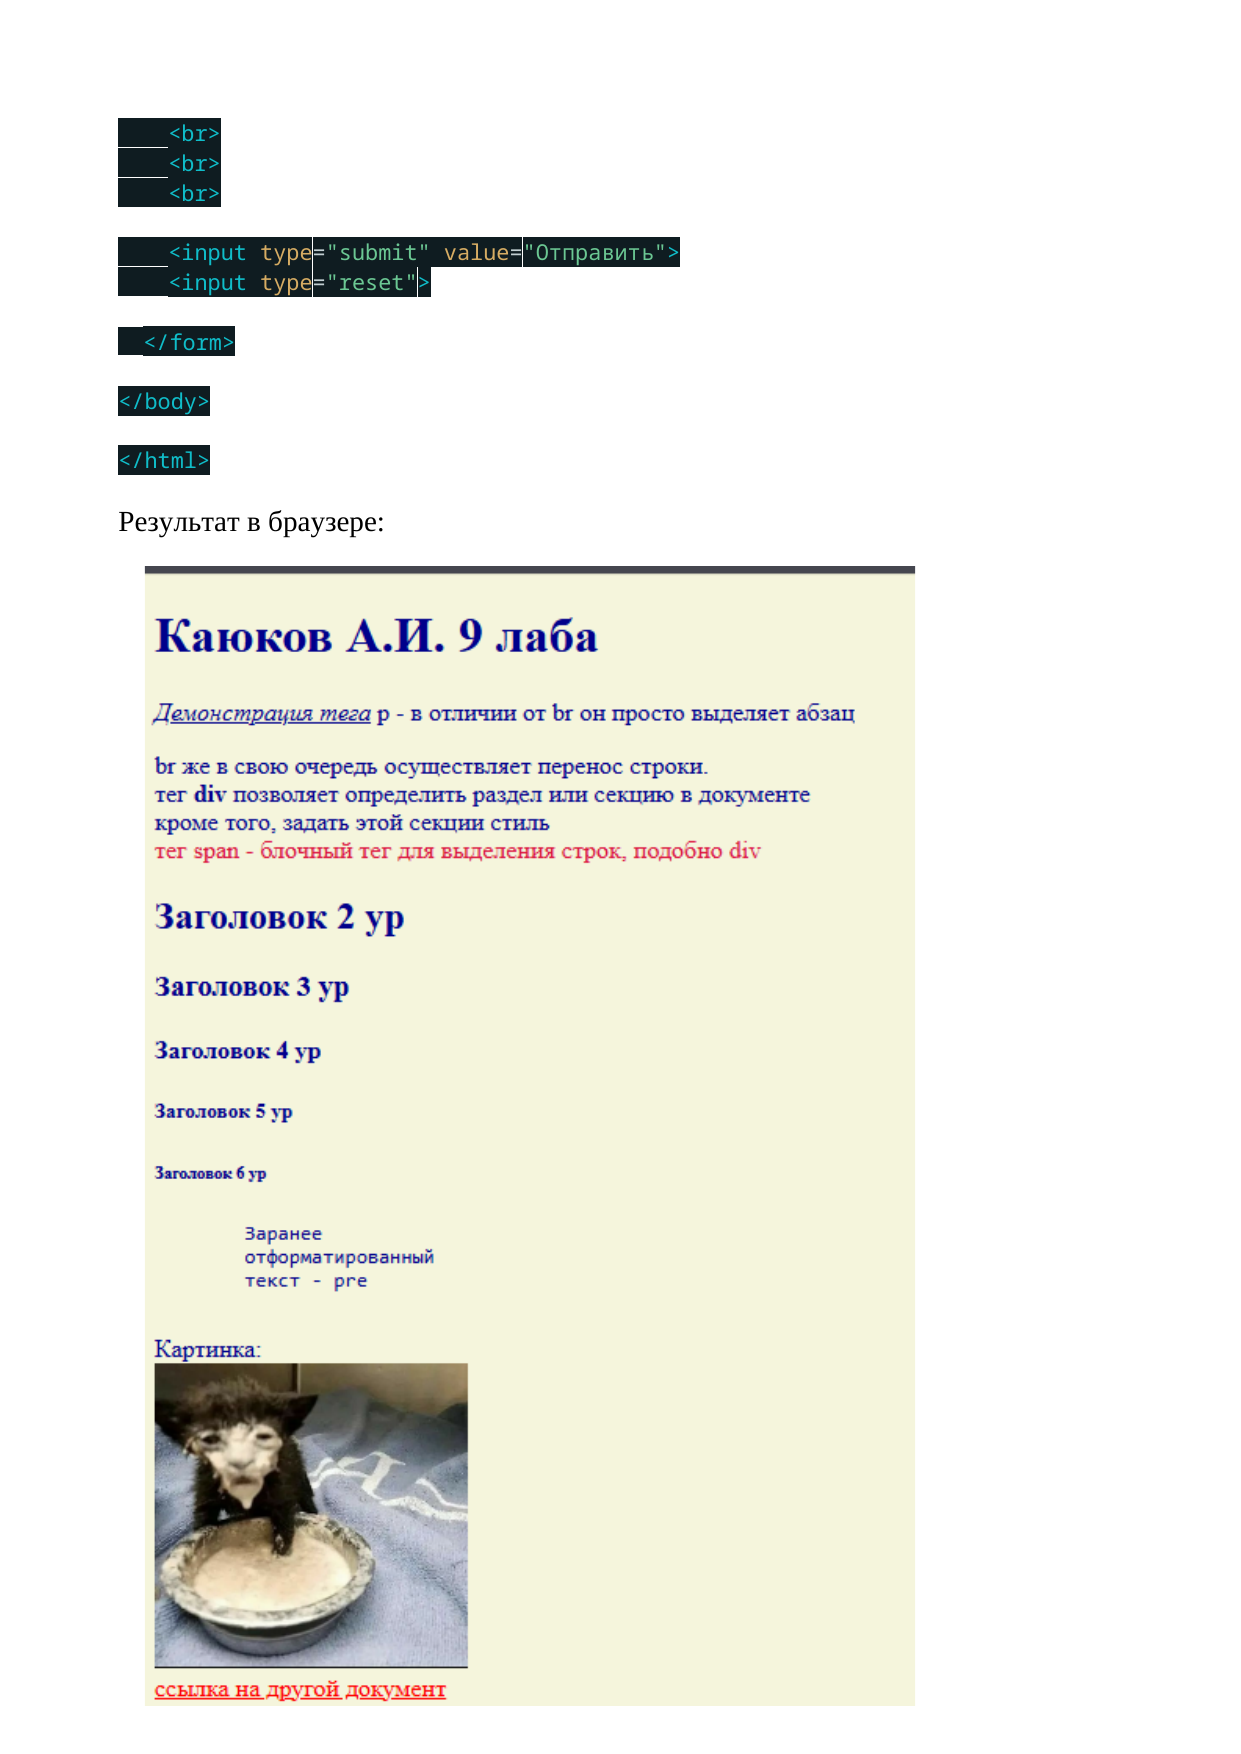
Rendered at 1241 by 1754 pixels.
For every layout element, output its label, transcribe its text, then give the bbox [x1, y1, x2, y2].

text <br> [118, 118, 1122, 148]
text <input type="submit" value="Отправить"> [118, 237, 1122, 267]
text </html> [118, 445, 1122, 475]
text Результат в браузере: [118, 504, 1122, 537]
text </body> [118, 386, 1122, 416]
text <br> [118, 178, 1122, 207]
picture [144, 566, 916, 1706]
text </form> [118, 326, 1122, 356]
text <br> [118, 148, 1122, 178]
text <input type="reset"> [118, 267, 1122, 297]
